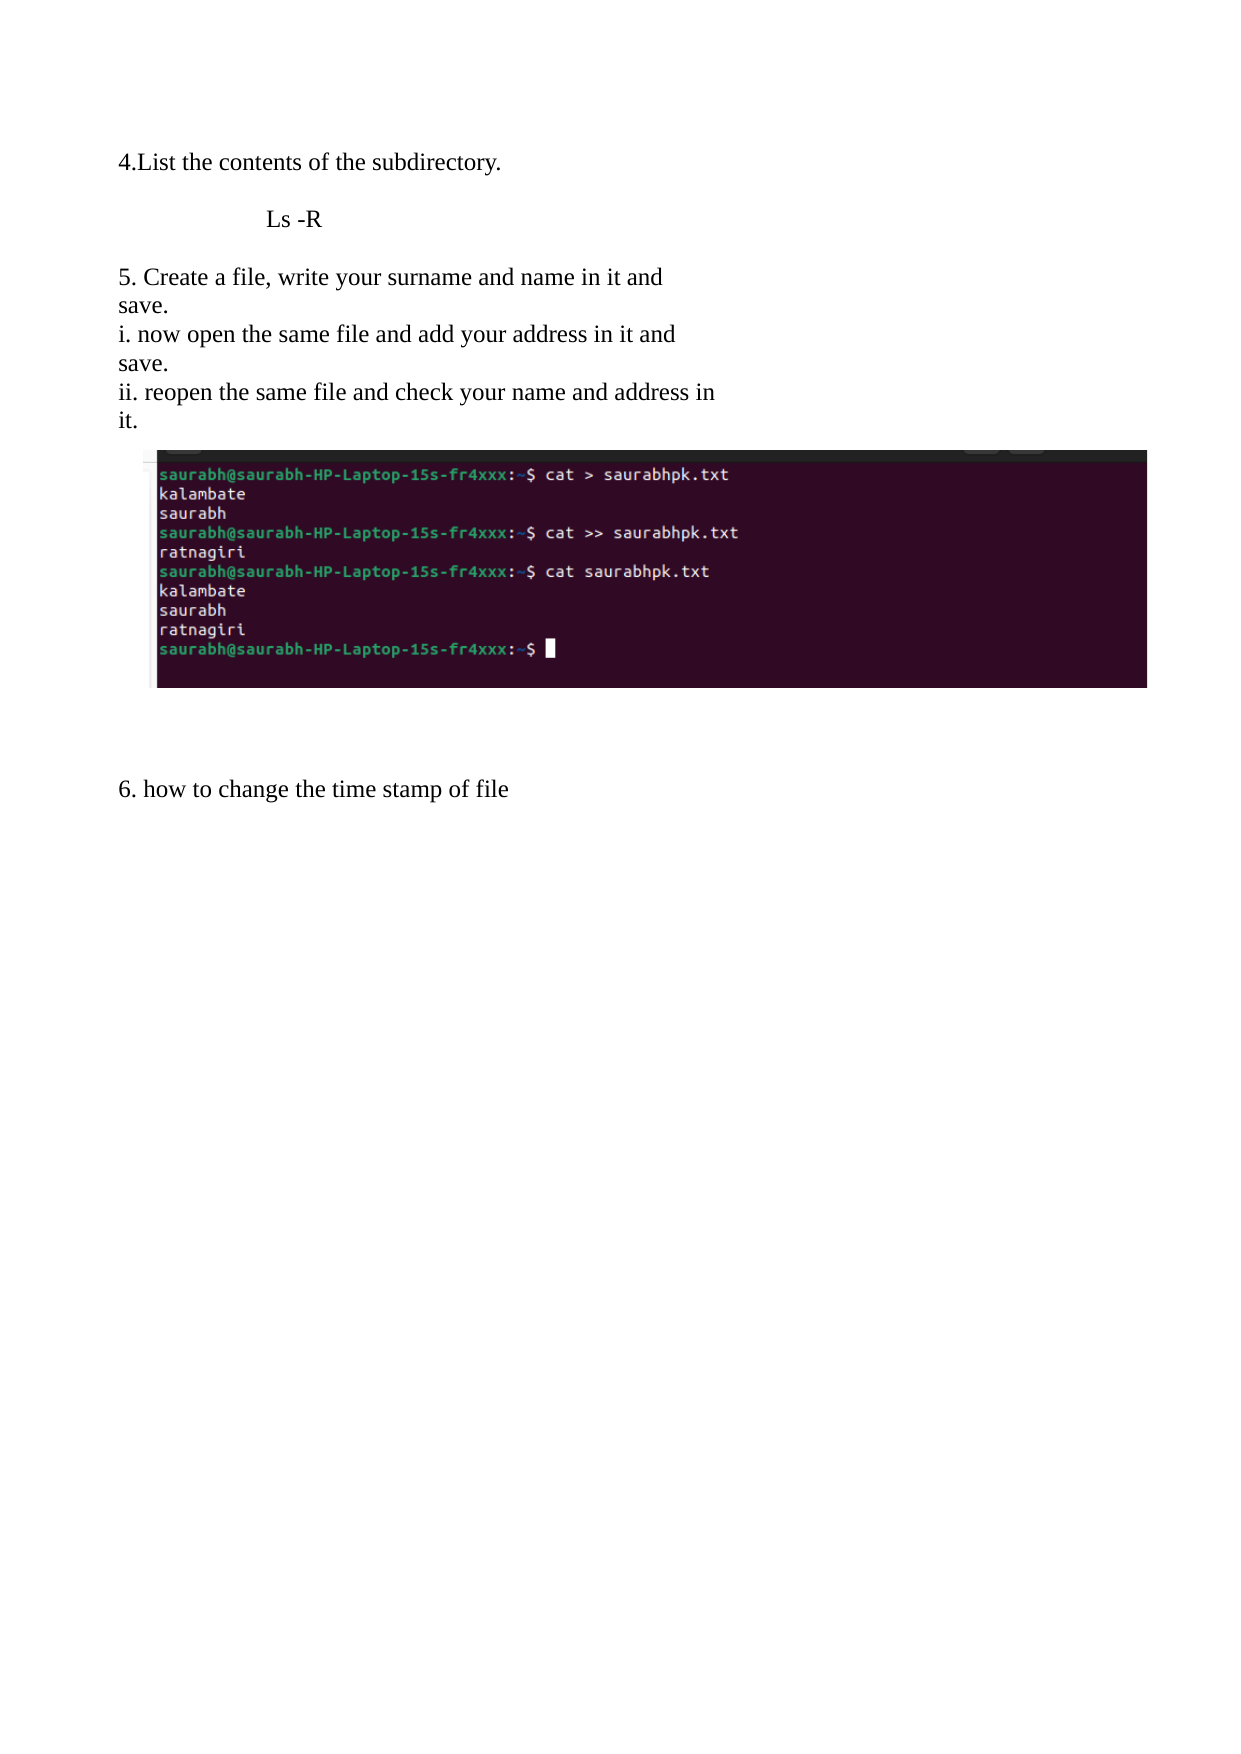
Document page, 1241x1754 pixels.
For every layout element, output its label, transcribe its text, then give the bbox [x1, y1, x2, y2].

text 4.List the contents of the subdirectory. [118, 147, 1122, 176]
text 5. Create a file, write your surname and name in it and [118, 262, 1122, 291]
text save. [118, 348, 1122, 377]
text 6. how to change the time stamp of file [118, 774, 1122, 803]
text ii. reopen the same file and check your name and address in [118, 377, 1122, 406]
text save. [118, 291, 1122, 319]
picture [143, 450, 1148, 688]
text i. now open the same file and add your address in it and [118, 319, 1122, 348]
text Ls -R [118, 204, 1122, 233]
text it. [118, 406, 1122, 434]
